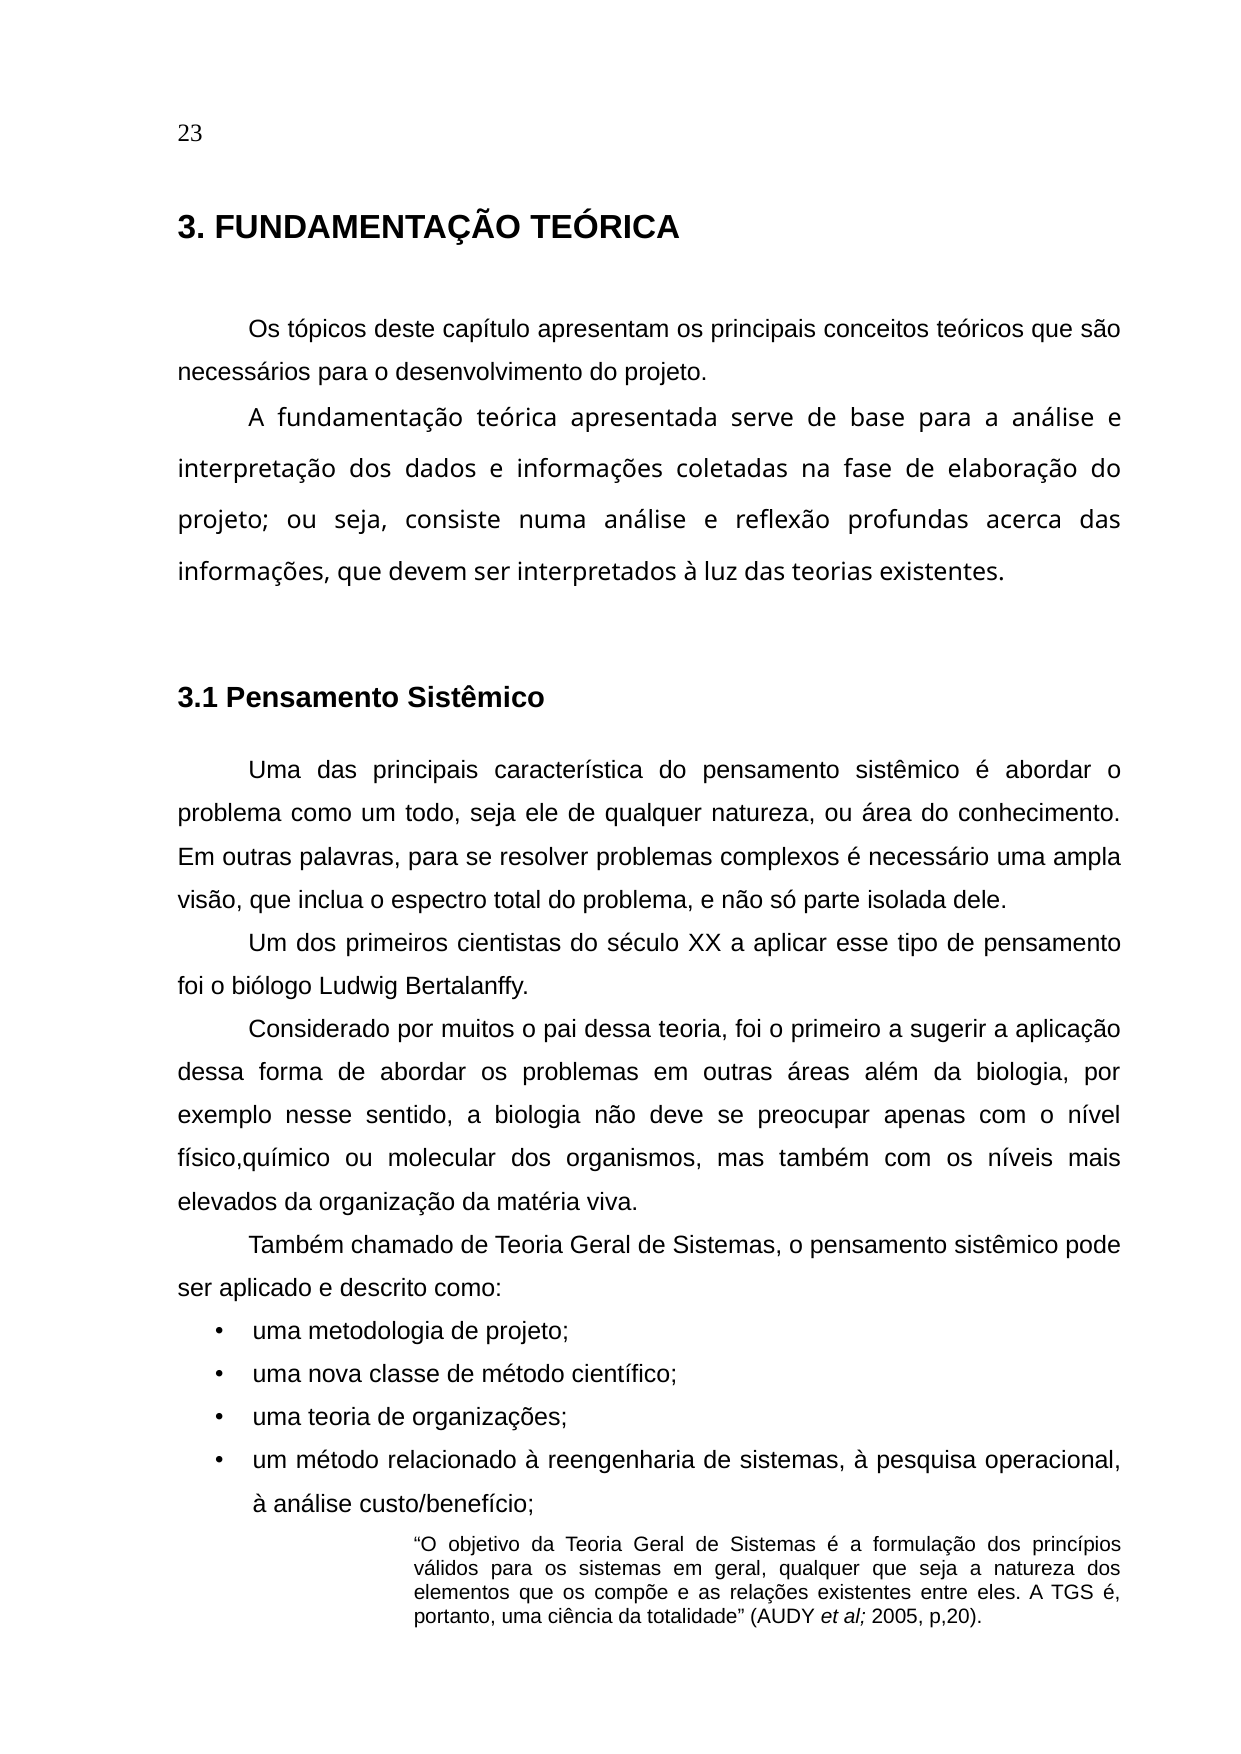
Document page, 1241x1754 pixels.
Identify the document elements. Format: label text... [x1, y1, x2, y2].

list uma nova classe de método científico; [215, 1359, 1122, 1388]
list uma teoria de organizações; [215, 1402, 1122, 1431]
text “O objetivo da Teoria Geral de Sistemas é a formulação dos princípios válidos para os sistemas em geral, qualquer que seja a natureza dos elementos que os compõe e as relações existentes entre eles. A TGS é, portanto, uma ciência da totalidade” (AUDY et al; 2005, p,20). [413, 1532, 1122, 1628]
list um método relacionado à reengenharia de sistemas, à pesquisa operacional, à análise custo/benefício; [215, 1446, 1122, 1517]
text Considerado por muitos o pai dessa teoria, foi o primeiro a sugerir a aplicação dessa forma de abordar os problemas em outras áreas além da biologia, por exemplo nesse sentido, a biologia não deve se preocupar apenas com o nível físico,químico ou molecular dos organismos, mas também com os níveis mais elevados da organização da matéria viva. [177, 1014, 1122, 1215]
text Um dos primeiros cientistas do século XX a aplicar esse tipo de pensamento foi o biólogo Ludwig Bertalanffy. [177, 928, 1122, 999]
text Uma das principais característica do pensamento sistêmico é abordar o problema como um todo, seja ele de qualquer natureza, ou área do conhecimento. Em outras palavras, para se resolver problemas complexos é necessário uma ampla visão, que inclua o espectro total do problema, e não só parte isolada dele. [177, 755, 1122, 913]
text Também chamado de Teoria Geral de Sistemas, o pensamento sistêmico pode ser aplicado e descrito como: [177, 1229, 1122, 1301]
list uma metodologia de projeto; [215, 1316, 1122, 1345]
text Os tópicos deste capítulo apresentam os principais conceitos teóricos que são necessários para o desenvolvimento do projeto. [177, 314, 1122, 386]
text A fundamentação teórica apresentada serve de base para a análise e interpretação dos dados e informações coletadas na fase de elaboração do projeto; ou seja, consiste numa análise e reflexão profundas acerca das informações, que devem ser interpretados à luz das teorias existentes. [177, 400, 1122, 587]
subtitle 3.1 Pensamento Sistêmico [177, 680, 1122, 714]
subtitle 3. Fundamentação Teórica [177, 207, 1122, 245]
